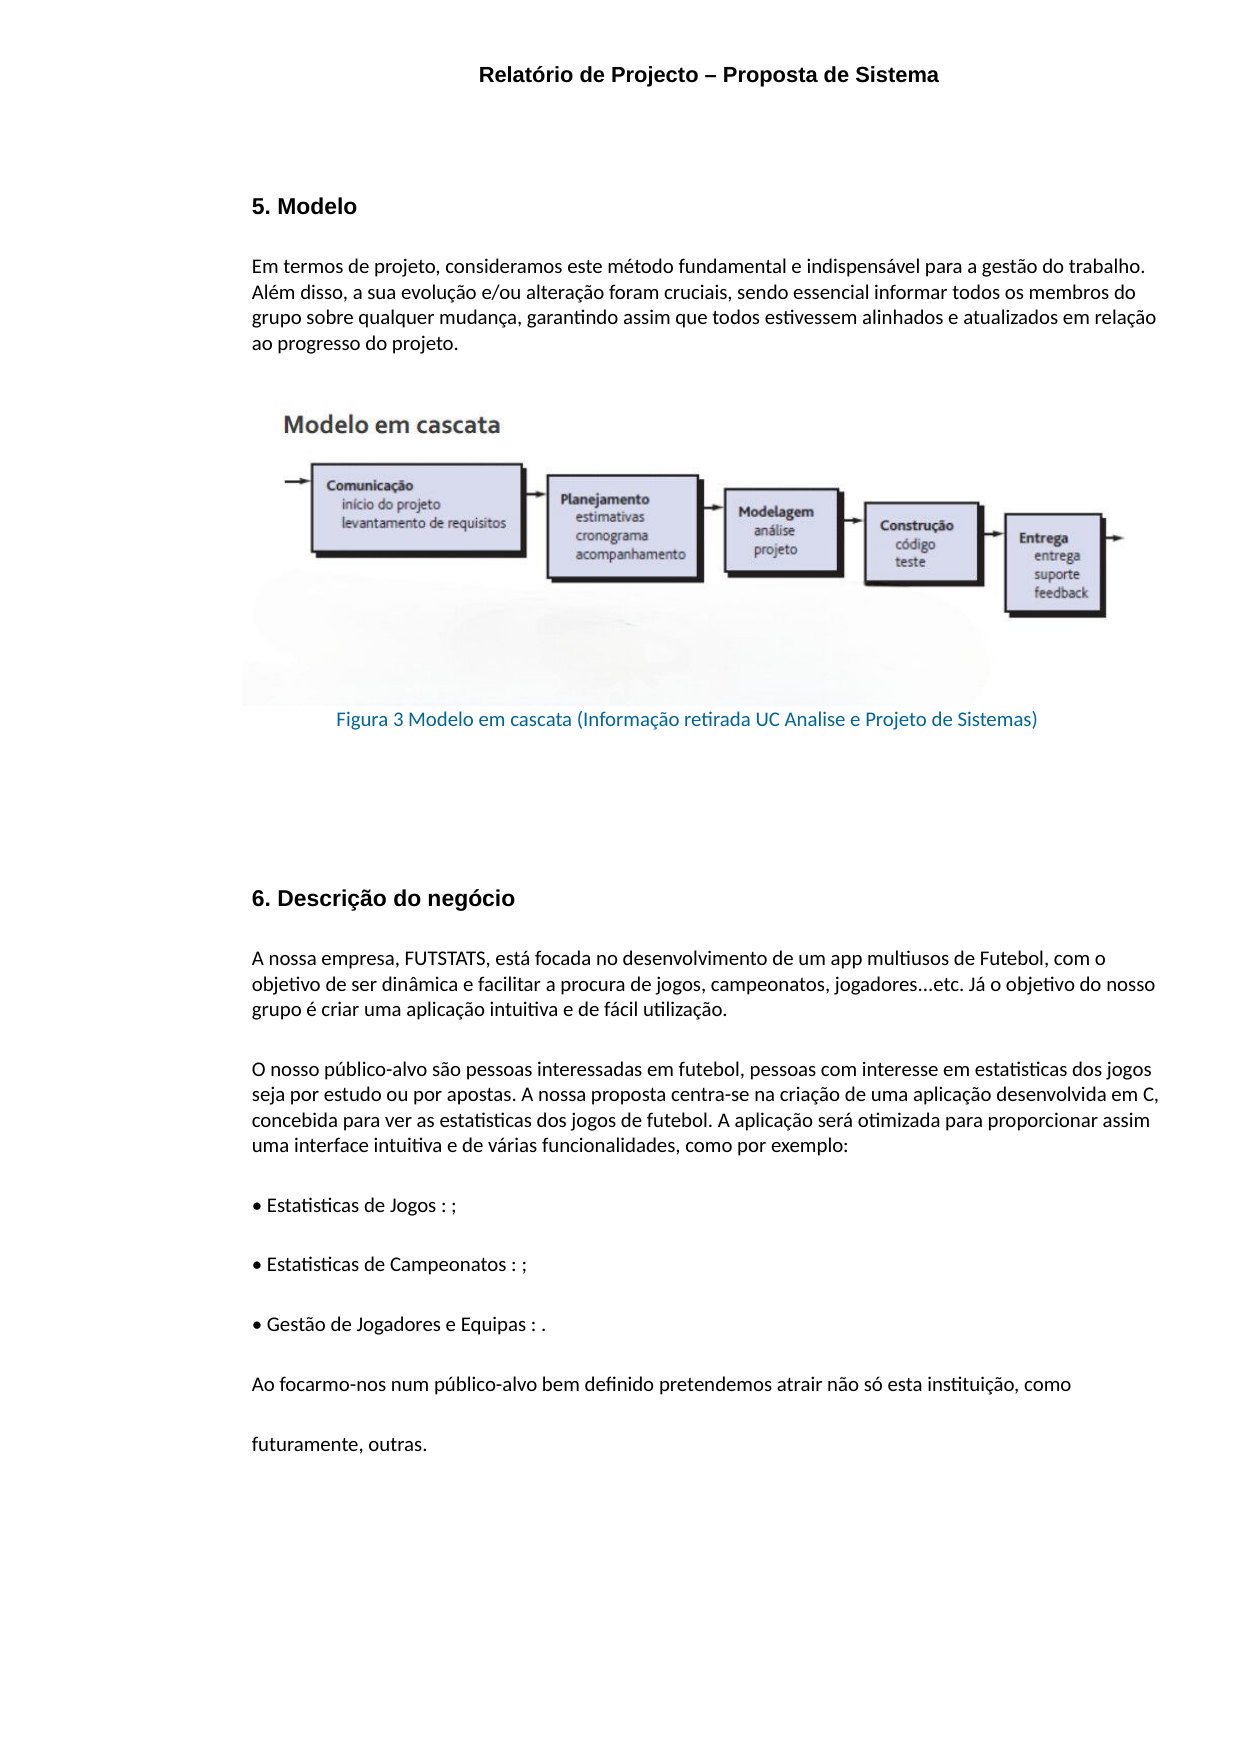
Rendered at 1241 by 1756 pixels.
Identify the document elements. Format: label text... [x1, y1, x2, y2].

text • Estatisticas de Campeonatos : ; [252, 1252, 1166, 1277]
text Figura 3 Modelo em cascata (Informação retirada UC Analise e Projeto de Sistemas) [252, 389, 1166, 731]
text futuramente, outras. [252, 1431, 1166, 1456]
picture [242, 385, 1158, 706]
text Ao focarmo-nos num público-alvo bem definido pretendemos atrair não só esta instituição, como [252, 1371, 1166, 1396]
text 6. Descrição do negócio [252, 885, 1166, 911]
text • Estatisticas de Jogos : ; [252, 1192, 1166, 1217]
text Em termos de projeto, consideramos este método fundamental e indispensável para a gestão do trabalho. Além disso, a sua evolução e/ou alteração foram cruciais, sendo essencial informar todos os membros do grupo sobre qualquer mudança, garantindo assim que todos estivessem alinhados e atualizados em relação ao progresso do projeto. [252, 254, 1166, 355]
text • Gestão de Jogadores e Equipas : . [252, 1311, 1166, 1337]
text A nossa empresa, FUTSTATS, está focada no desenvolvimento de um app multiusos de Futebol, com o objetivo de ser dinâmica e facilitar a procura de jogos, campeonatos, jogadores...etc. Já o objetivo do nosso grupo é criar uma aplicação intuitiva e de fácil utilização. [252, 946, 1166, 1022]
text 5. Modelo [252, 193, 1166, 219]
text O nosso público-alvo são pessoas interessadas em futebol, pessoas com interesse em estatisticas dos jogos seja por estudo ou por apostas. A nossa proposta centra-se na criação de uma aplicação desenvolvida em C, concebida para ver as estatisticas dos jogos de futebol. A aplicação será otimizada para proporcionar assim uma interface intuitiva e de várias funcionalidades, como por exemplo: [252, 1056, 1166, 1158]
